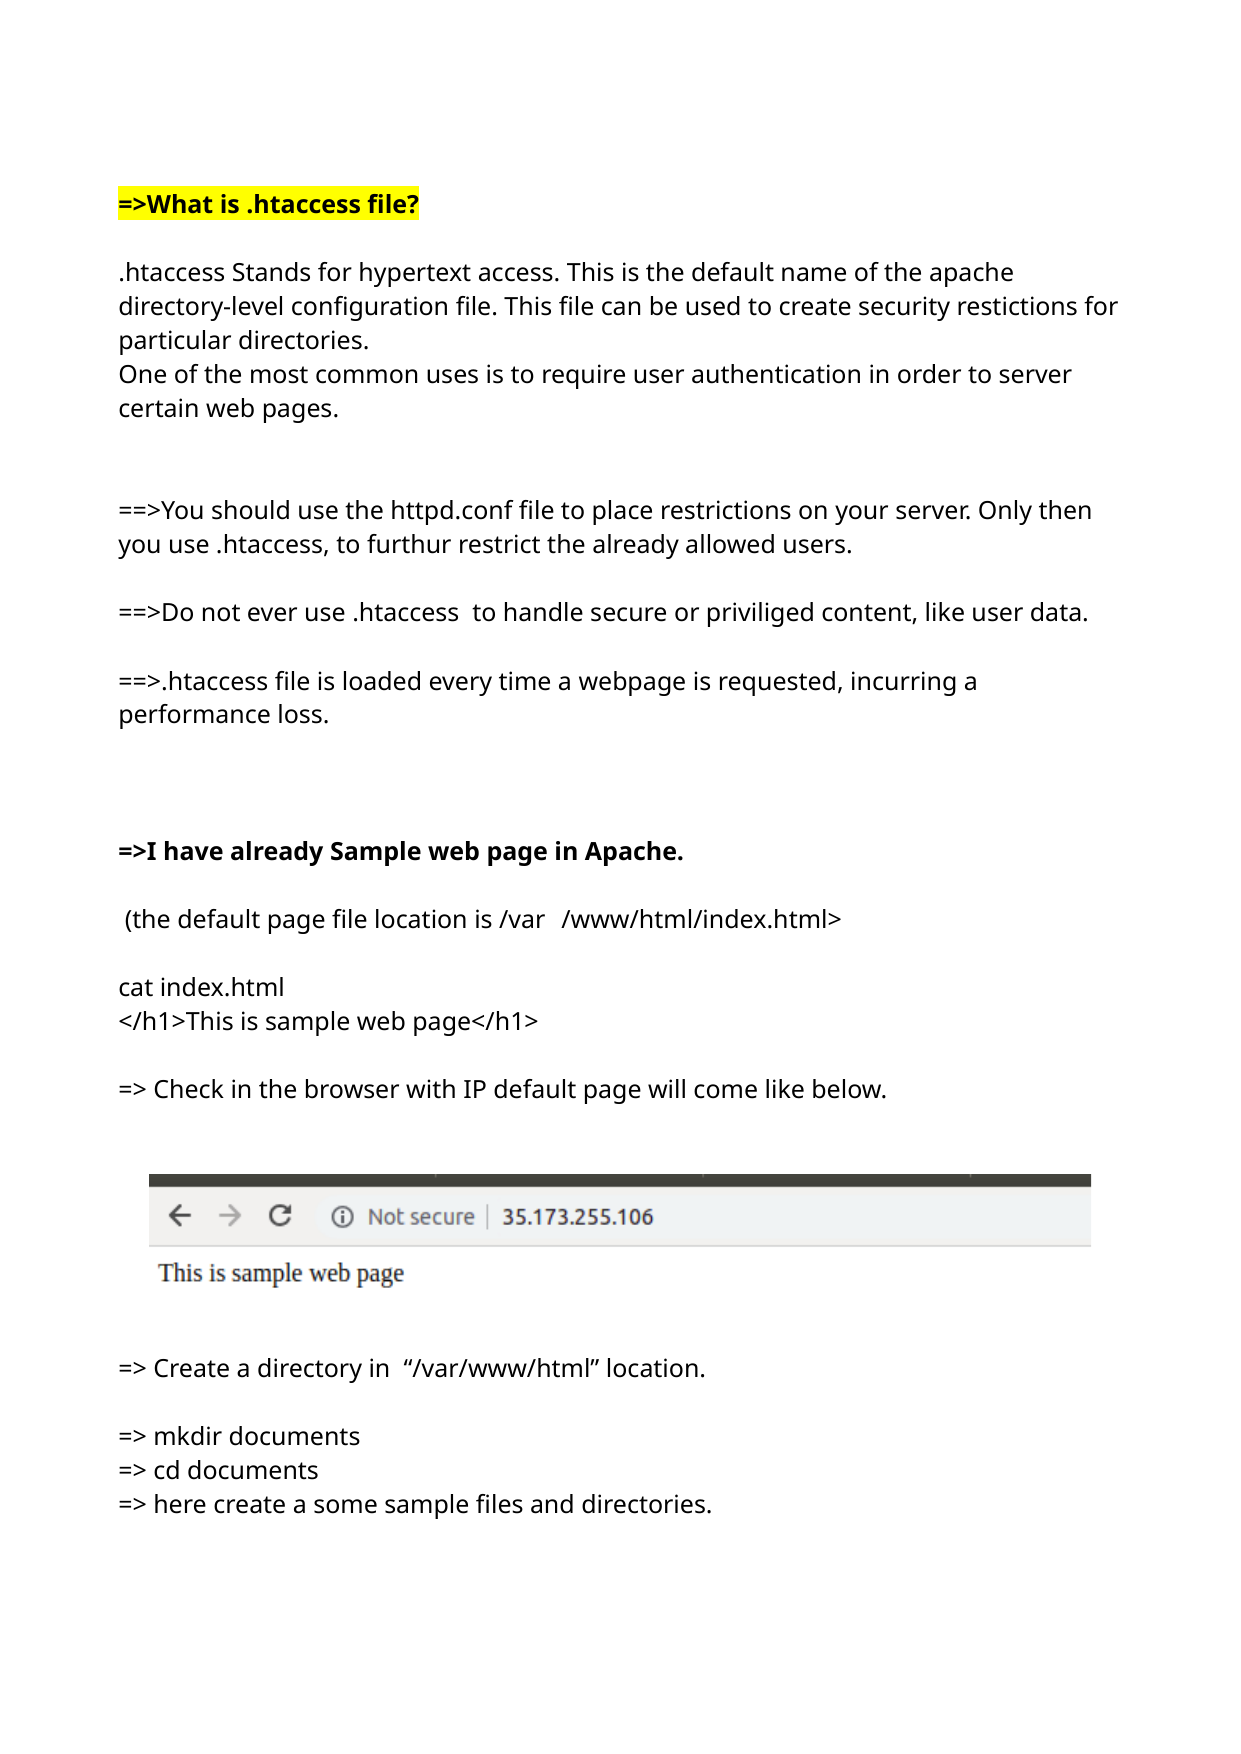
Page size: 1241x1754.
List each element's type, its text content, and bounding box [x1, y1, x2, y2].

text </h1>This is sample web page</h1> [118, 1004, 1122, 1038]
text =>I have already Sample web page in Apache. [118, 833, 1122, 867]
text => mkdir documents [118, 1419, 1122, 1453]
text .htaccess Stands for hypertext access. This is the default name of the apache directory-level configuration file. This file can be used to create security restictions for particular directories. [118, 254, 1122, 357]
text =>What is .htaccess file? [118, 186, 1122, 220]
picture [149, 1174, 1092, 1351]
text ==>Do not ever use .htaccess to handle secure or priviliged content, like user data. [118, 595, 1122, 629]
text ==>You should use the httpd.conf file to place restrictions on your server. Only then you use .htaccess, to furthur restrict the already allowed users. [118, 493, 1122, 561]
text ==>.htaccess file is loaded every time a webpage is requested, incurring a performance loss. [118, 663, 1122, 731]
text => cd documents [118, 1453, 1122, 1487]
text (the default page file location is /var /www/html/index.html> [118, 902, 1122, 936]
text One of the most common uses is to require user authentication in order to server certain web pages. [118, 357, 1122, 425]
text => Create a directory in “/var/www/html” location. [118, 1174, 1122, 1385]
text => Check in the browser with IP default page will come like below. [118, 1072, 1122, 1106]
text cat index.html [118, 970, 1122, 1004]
text => here create a some sample files and directories. [118, 1487, 1122, 1521]
